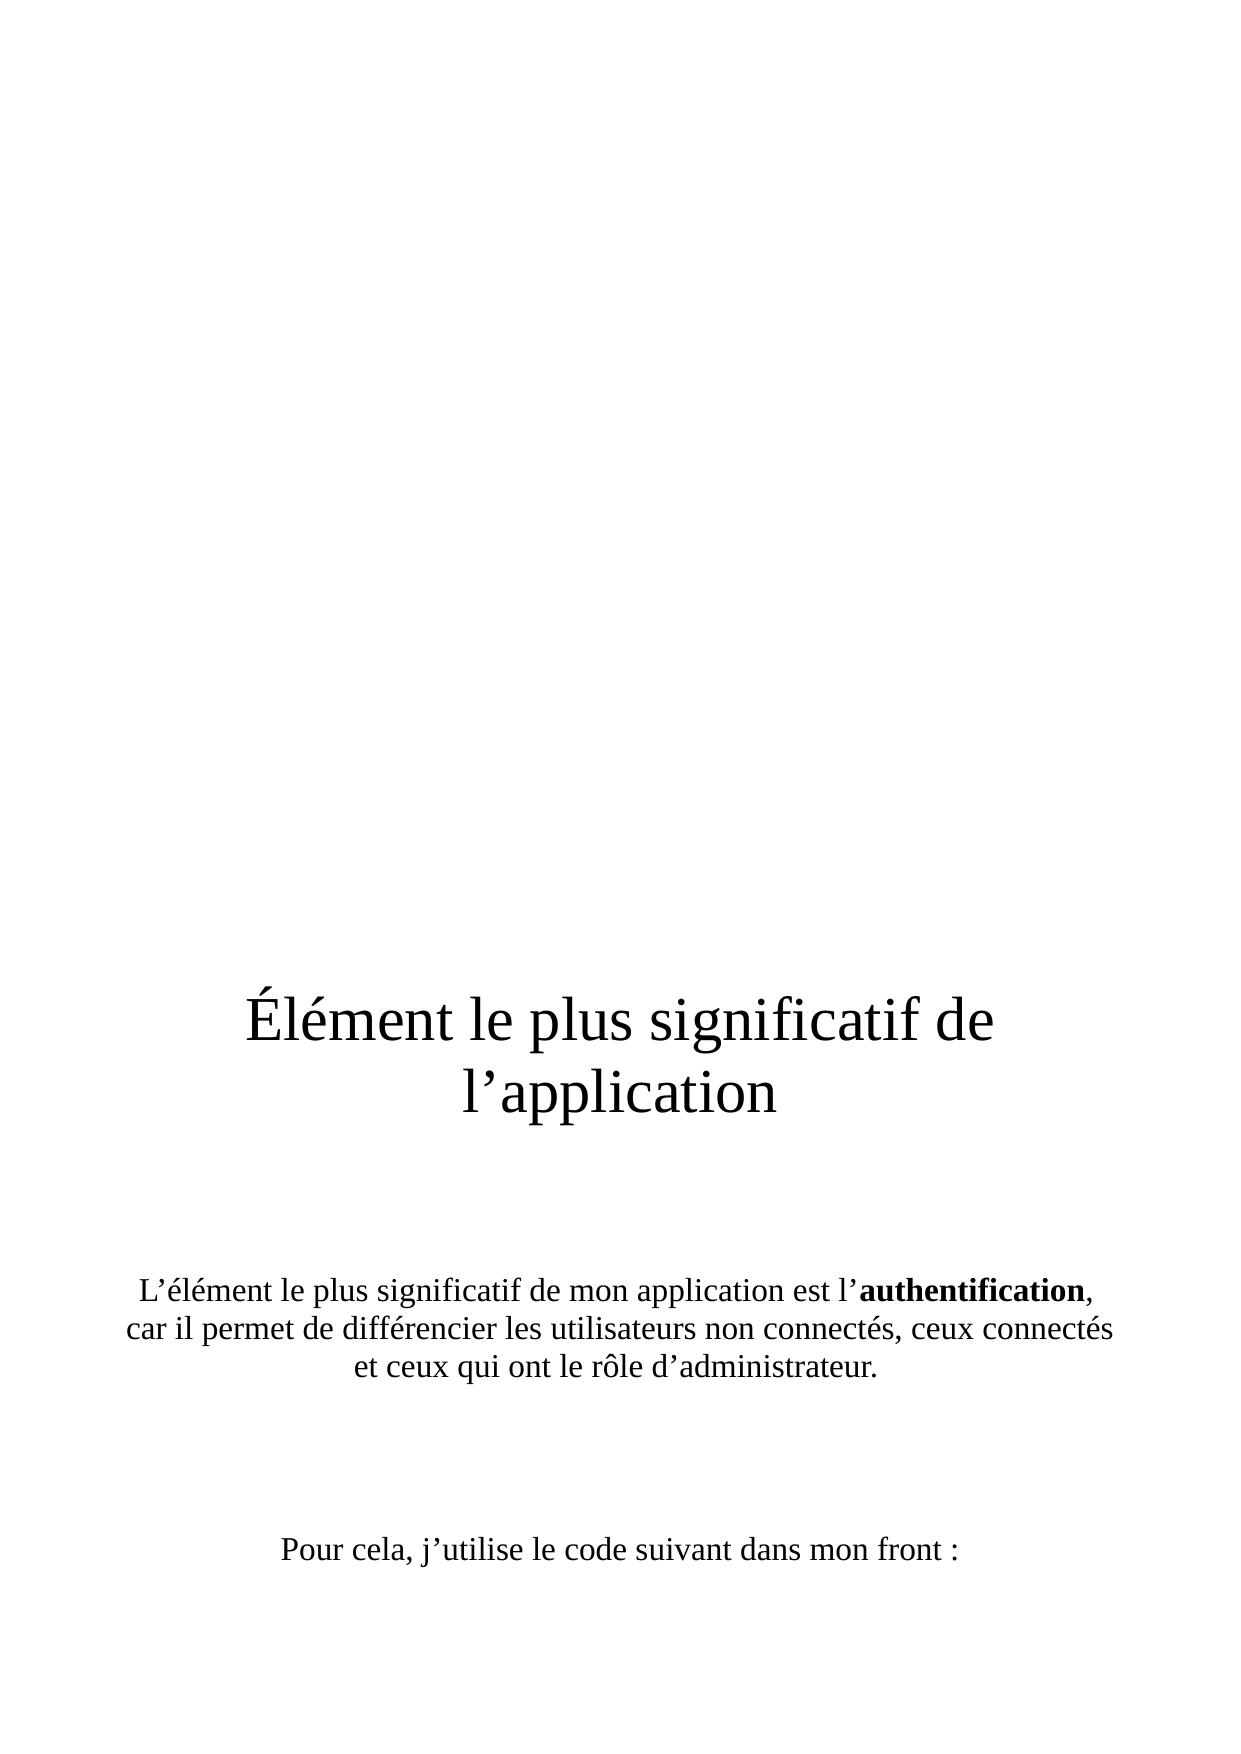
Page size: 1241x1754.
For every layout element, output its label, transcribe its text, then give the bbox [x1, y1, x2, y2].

text Élément le plus significatif de l’application [118, 982, 1122, 1126]
text car il permet de différencier les utilisateurs non connectés, ceux connectés et ceux qui ont le rôle d’administrateur. [118, 1308, 1122, 1385]
text L’élément le plus significatif de mon application est l’authentification, [118, 1270, 1122, 1308]
text Pour cela, j’utilise le code suivant dans mon front : [118, 1529, 1122, 1567]
